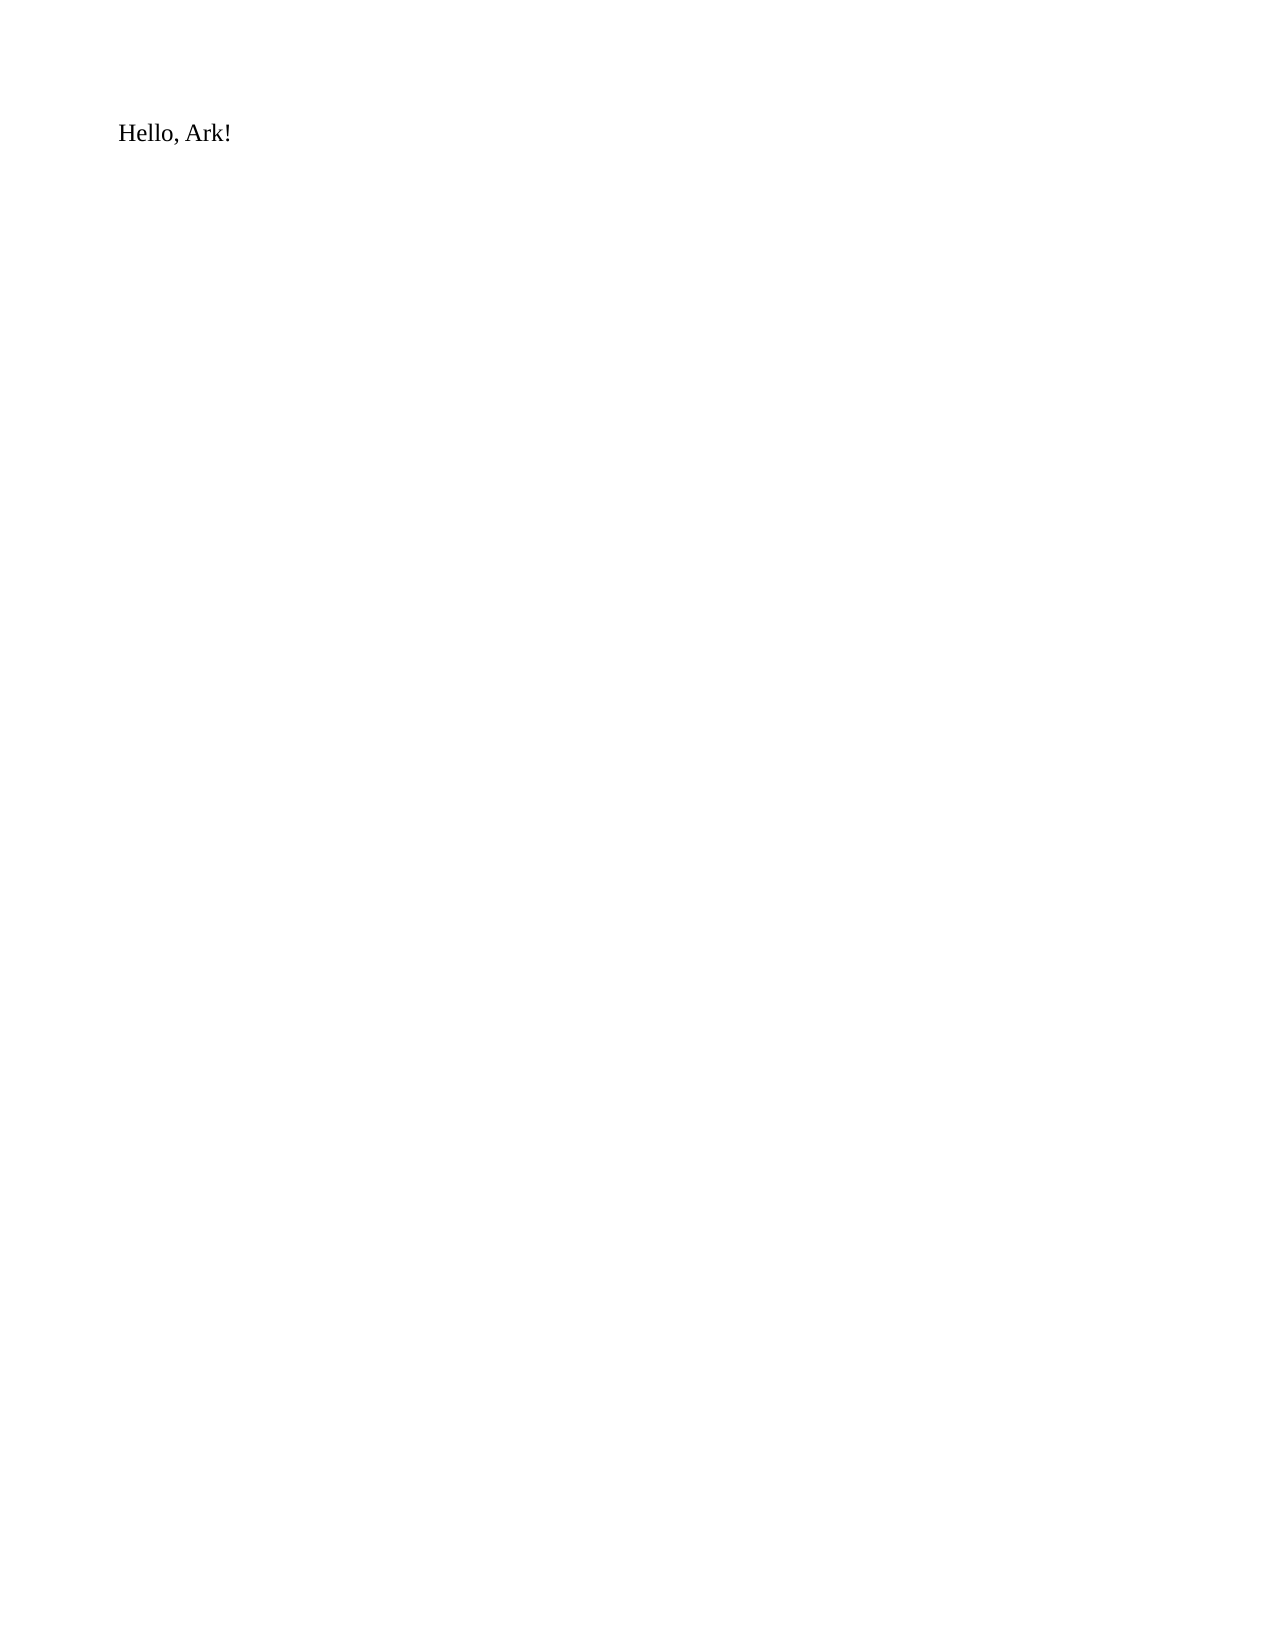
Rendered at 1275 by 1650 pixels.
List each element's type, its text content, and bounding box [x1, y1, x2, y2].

text Hello, Ark! [118, 118, 1157, 147]
